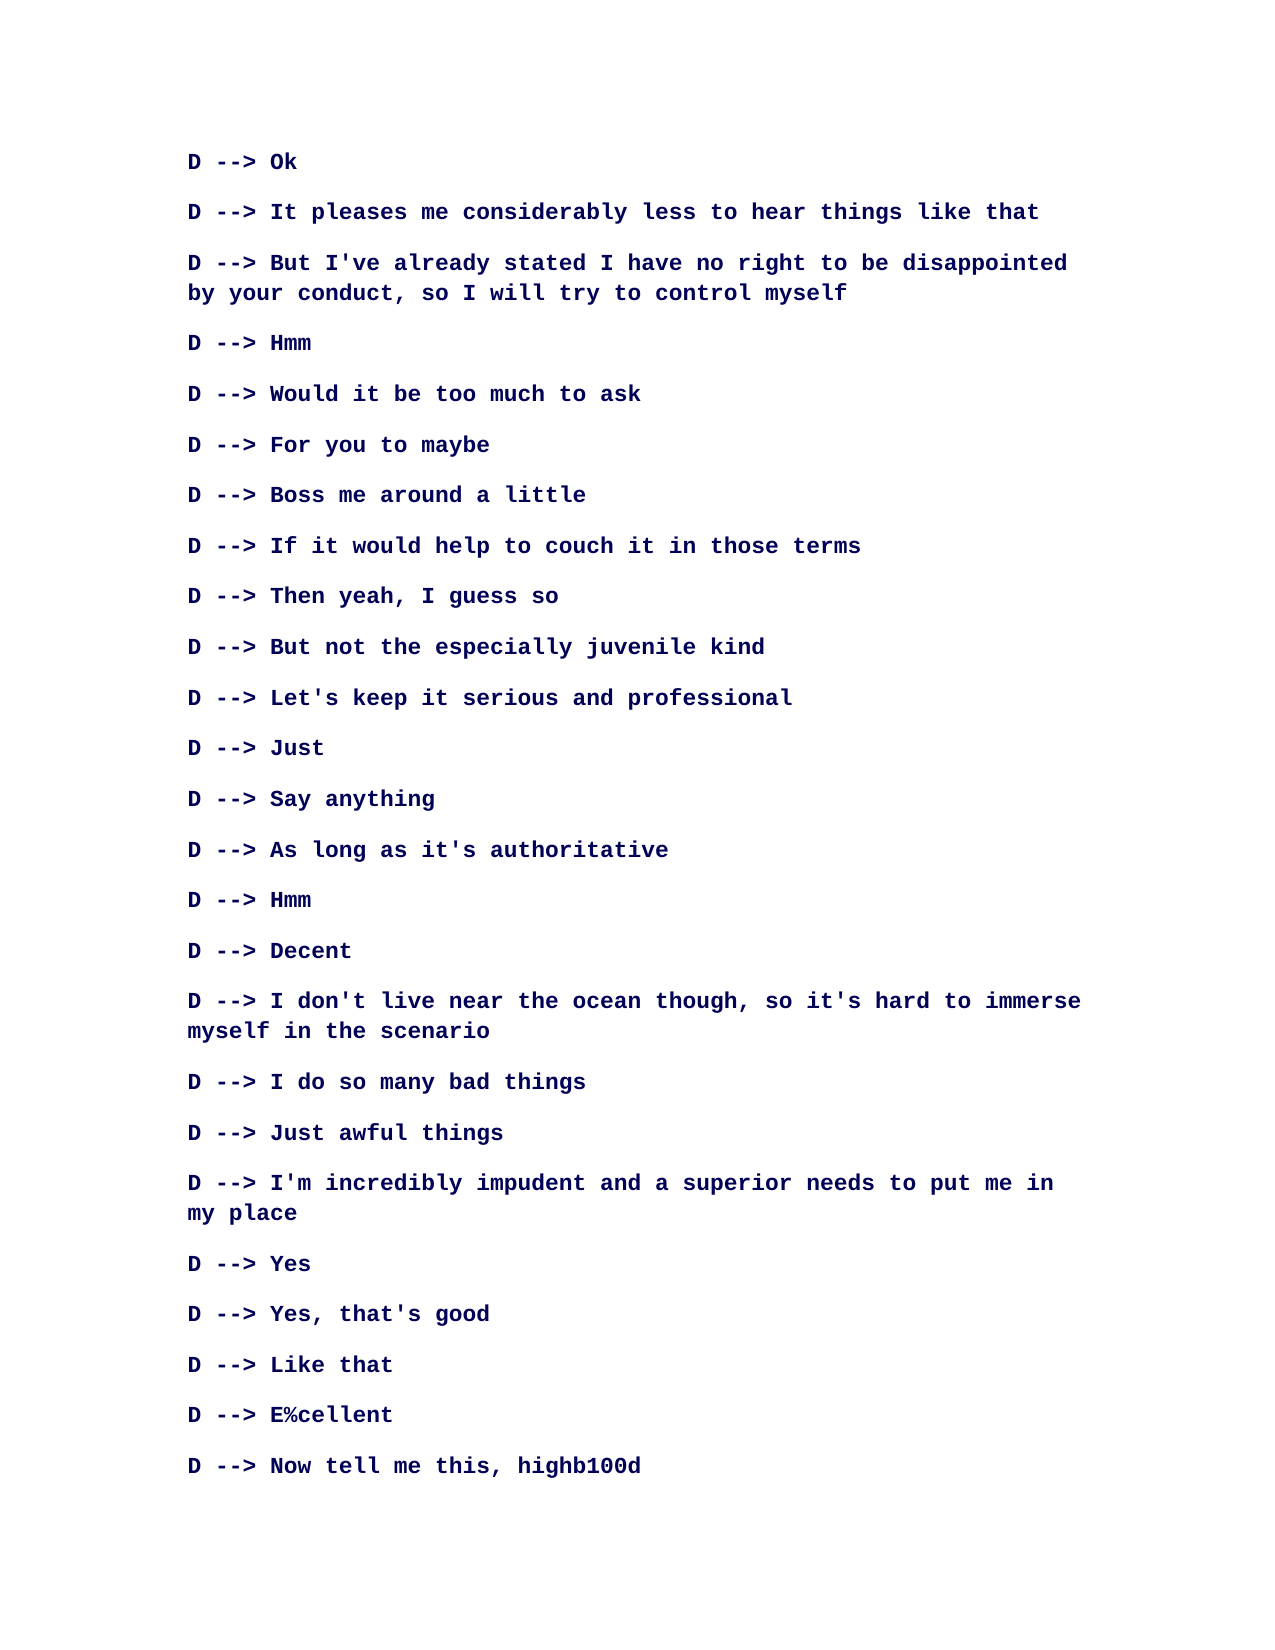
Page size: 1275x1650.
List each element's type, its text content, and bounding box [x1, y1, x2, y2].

text D --> Boss me around a little [187, 483, 1087, 509]
text D --> Ok [187, 150, 1087, 176]
text D --> It pleases me considerably less to hear things like that [187, 201, 1087, 227]
text D --> If it would help to couch it in those terms [187, 534, 1087, 560]
text D --> I don't live near the ocean though, so it's hard to immerse myself in the scenario [187, 990, 1087, 1046]
text D --> I'm incredibly impudent and a superior needs to put me in my place [187, 1171, 1087, 1227]
text D --> E%cellent [187, 1404, 1087, 1430]
text D --> I do so many bad things [187, 1070, 1087, 1096]
text D --> Say anything [187, 787, 1087, 813]
text D --> Let's keep it serious and professional [187, 686, 1087, 712]
text D --> Yes [187, 1252, 1087, 1278]
text D --> Yes, that's good [187, 1302, 1087, 1328]
text D --> Would it be too much to ask [187, 382, 1087, 408]
text D --> For you to maybe [187, 433, 1087, 459]
text D --> As long as it's authoritative [187, 838, 1087, 864]
text D --> But I've already stated I have no right to be disappointed by your conduct, so I will try to control myself [187, 251, 1087, 307]
text D --> Decent [187, 939, 1087, 965]
text D --> Hmm [187, 332, 1087, 358]
text D --> Then yeah, I guess so [187, 585, 1087, 611]
text D --> Now tell me this, highb100d [187, 1454, 1087, 1480]
text D --> But not the especially juvenile kind [187, 635, 1087, 661]
text D --> Just [187, 737, 1087, 763]
text D --> Like that [187, 1353, 1087, 1379]
text D --> Just awful things [187, 1121, 1087, 1147]
text D --> Hmm [187, 888, 1087, 914]
